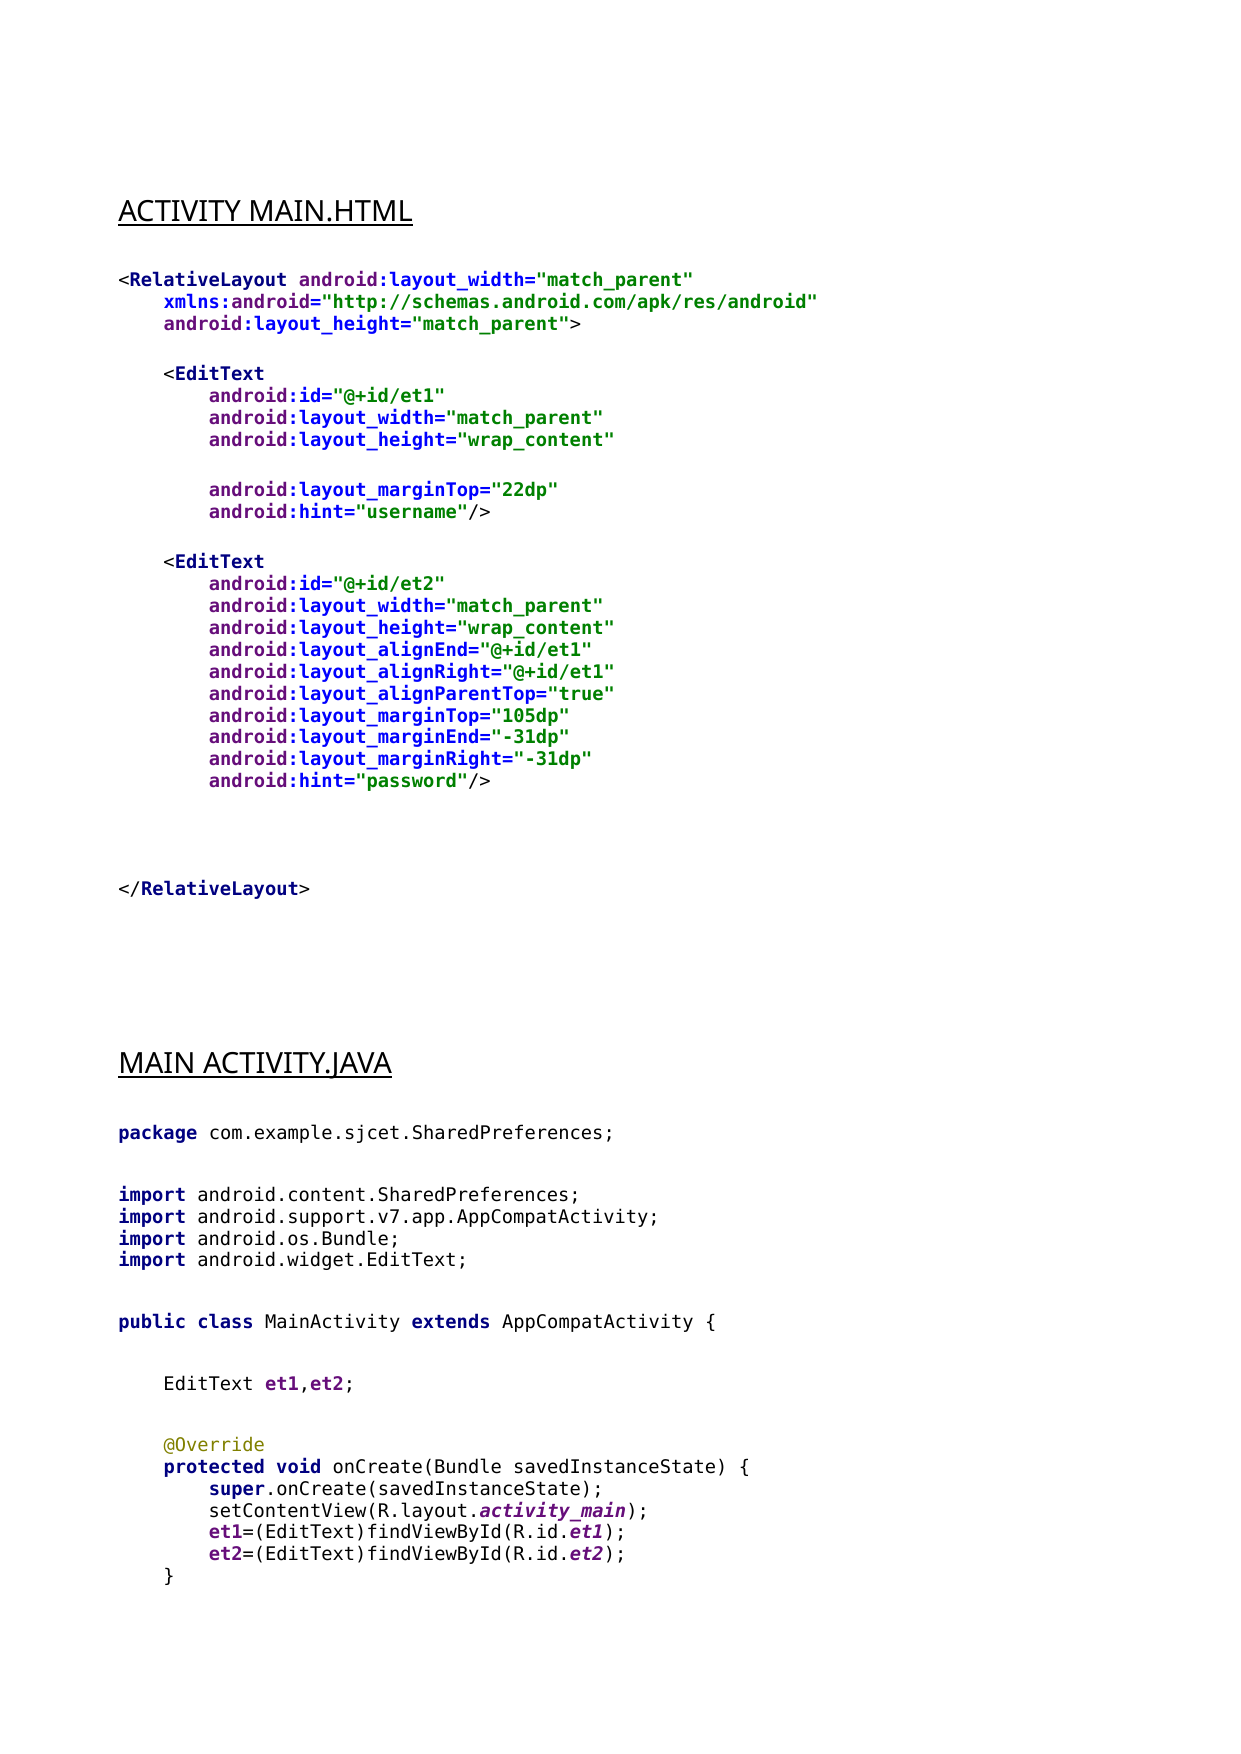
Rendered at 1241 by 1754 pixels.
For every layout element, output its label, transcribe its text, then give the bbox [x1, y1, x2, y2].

text MAIN ACTIVITY.JAVA [118, 1043, 1122, 1082]
text ACTIVITY MAIN.HTML [118, 190, 1122, 230]
text package com.example.sjcet.SharedPreferences; import android.content.SharedPreferences; import android.support.v7.app.AppCompatActivity; import android.os.Bundle; import android.widget.EditText; public class MainActivity extends AppCompatActivity { EditText et1,et2; @Override protected void onCreate(Bundle savedInstanceState) { super.onCreate(savedInstanceState); setContentView(R.layout.activity_main); et1=(EditText)findViewById(R.id.et1); et2=(EditText)findViewById(R.id.et2); } [118, 1122, 1122, 1627]
text <RelativeLayout android:layout_width="match_parent" xmlns:android="http://schemas.android.com/apk/res/android" android:layout_height="match_parent"> <EditText android:id="@+id/et1" android:layout_width="match_parent" android:layout_height="wrap_content" android:layout_marginTop="22dp" android:hint="username"/> <EditText android:id="@+id/et2" android:layout_width="match_parent" android:layout_height="wrap_content" android:layout_alignEnd="@+id/et1" android:layout_alignRight="@+id/et1" android:layout_alignParentTop="true" android:layout_marginTop="105dp" android:layout_marginEnd="-31dp" android:layout_marginRight="-31dp" android:hint="password"/> </RelativeLayout> [118, 269, 1122, 899]
